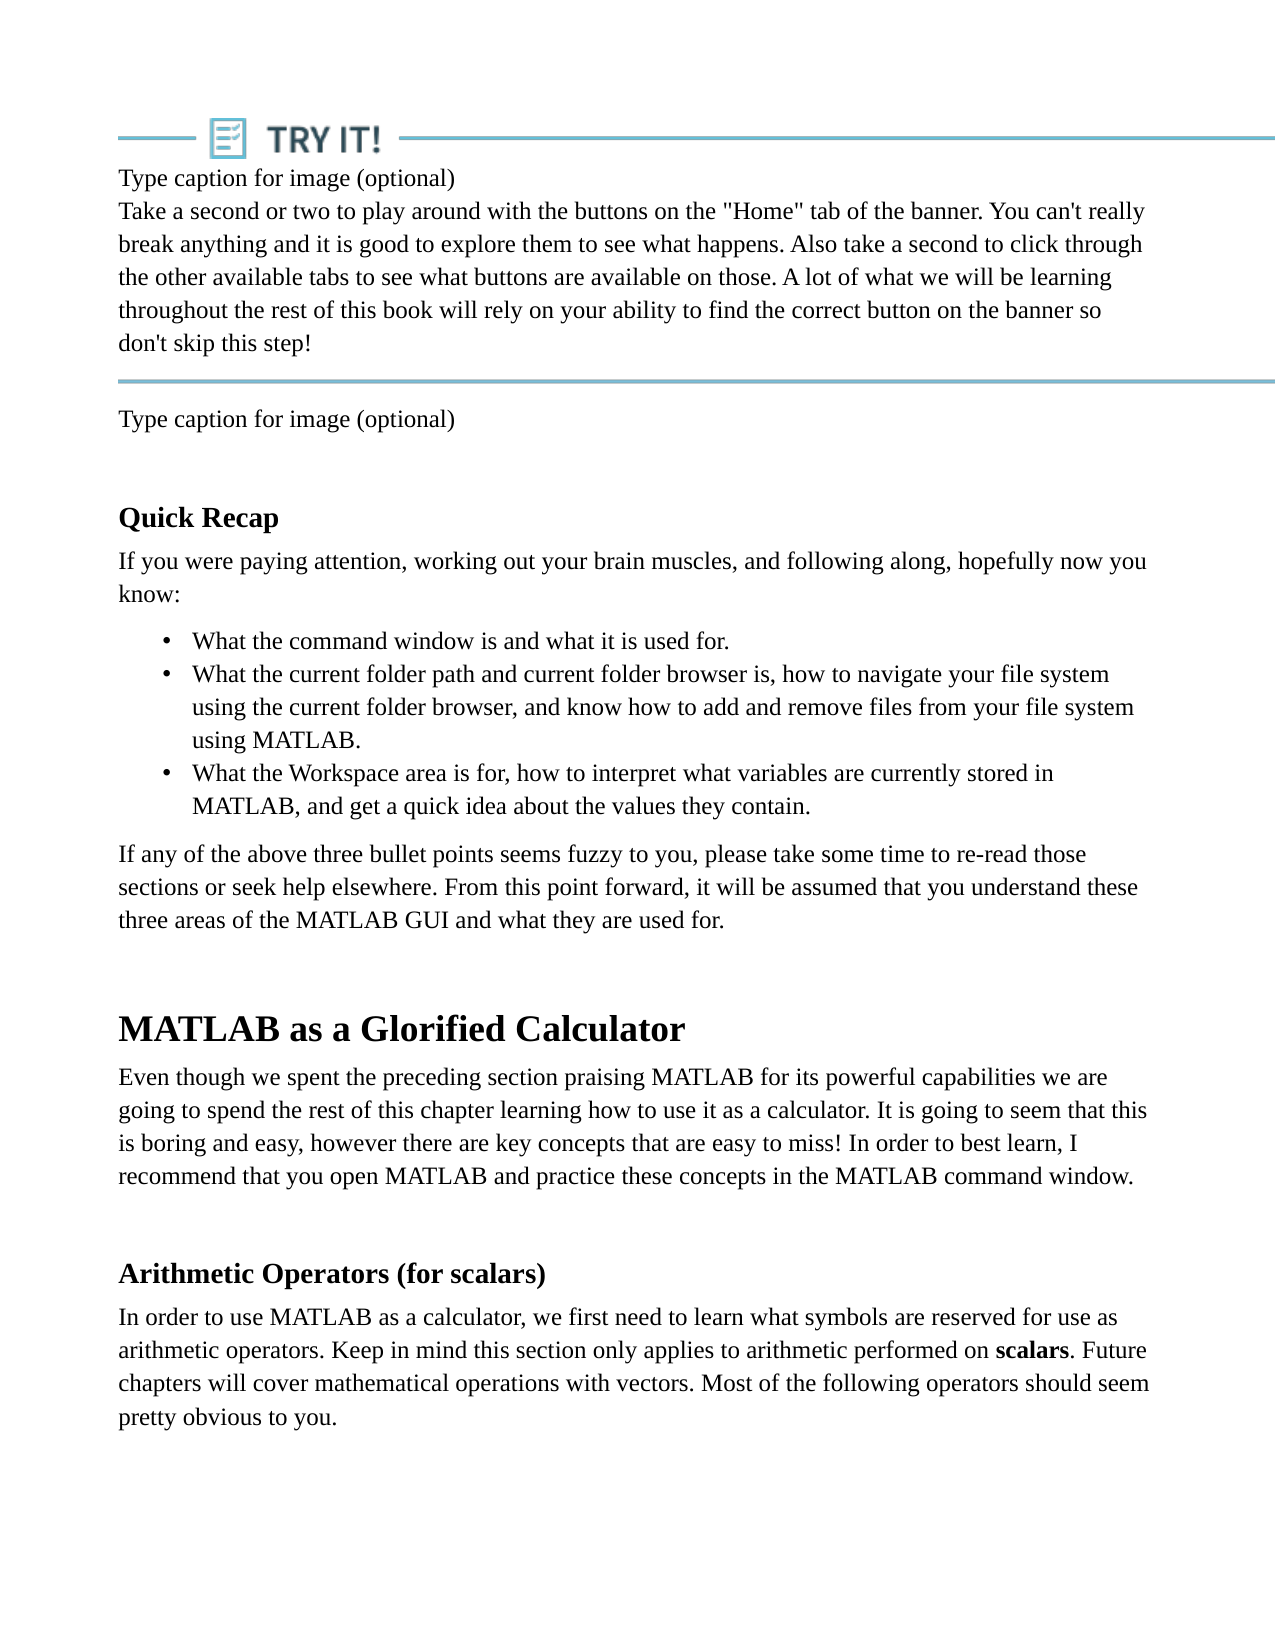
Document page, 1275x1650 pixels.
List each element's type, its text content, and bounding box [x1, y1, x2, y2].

text Take a second or two to play around with the buttons on the "Home" tab of the banner. You can't really break anything and it is good to explore them to see what happens. Also take a second to click through the other available tabs to see what buttons are available on those. A lot of what we will be learning throughout the rest of this book will rely on your ability to find the correct button on the banner so don't skip this step! [118, 196, 1157, 357]
subtitle MATLAB as a Glorified Calculator [118, 1007, 1157, 1050]
list What the current folder path and current folder browser is, how to navigate your file system using the current folder browser, and know how to add and remove files from your file system using MATLAB. [162, 659, 1157, 754]
picture [118, 118, 1275, 159]
text Type caption for image (optional) [118, 163, 1157, 192]
text If any of the above three bullet points seems fuzzy to you, please take some time to re-read those sections or seek help elsewhere. From this point forward, it will be assumed that you understand these three areas of the MATLAB GUI and what they are used for. [118, 839, 1157, 934]
text If you were paying attention, working out your brain muscles, and following along, hopefully now you know: [118, 546, 1157, 607]
text Even though we spent the preceding section praising MATLAB for its powerful capabilities we are going to spend the rest of this chapter learning how to use it as a calculator. It is going to seem that this is boring and easy, however there are key concepts that are easy to miss! In order to best learn, I recommend that you open MATLAB and practice these concepts in the MATLAB command window. [118, 1062, 1157, 1190]
list What the Workspace area is for, how to interpret what variables are currently stored in MATLAB, and get a quick idea about the values they contain. [162, 758, 1157, 820]
text Type caption for image (optional) [118, 404, 1157, 433]
text In order to use MATLAB as a calculator, we first need to learn what symbols are reserved for use as arithmetic operators. Keep in mind this section only applies to arithmetic performed on scalars. Future chapters will cover mathematical operations with vectors. Most of the following operators should seem pretty obvious to you. [118, 1302, 1157, 1430]
picture [118, 361, 1275, 401]
list What the command window is and what it is used for. [162, 626, 1157, 655]
subtitle Quick Recap [118, 500, 1157, 533]
subtitle Arithmetic Operators (for scalars) [118, 1256, 1157, 1290]
